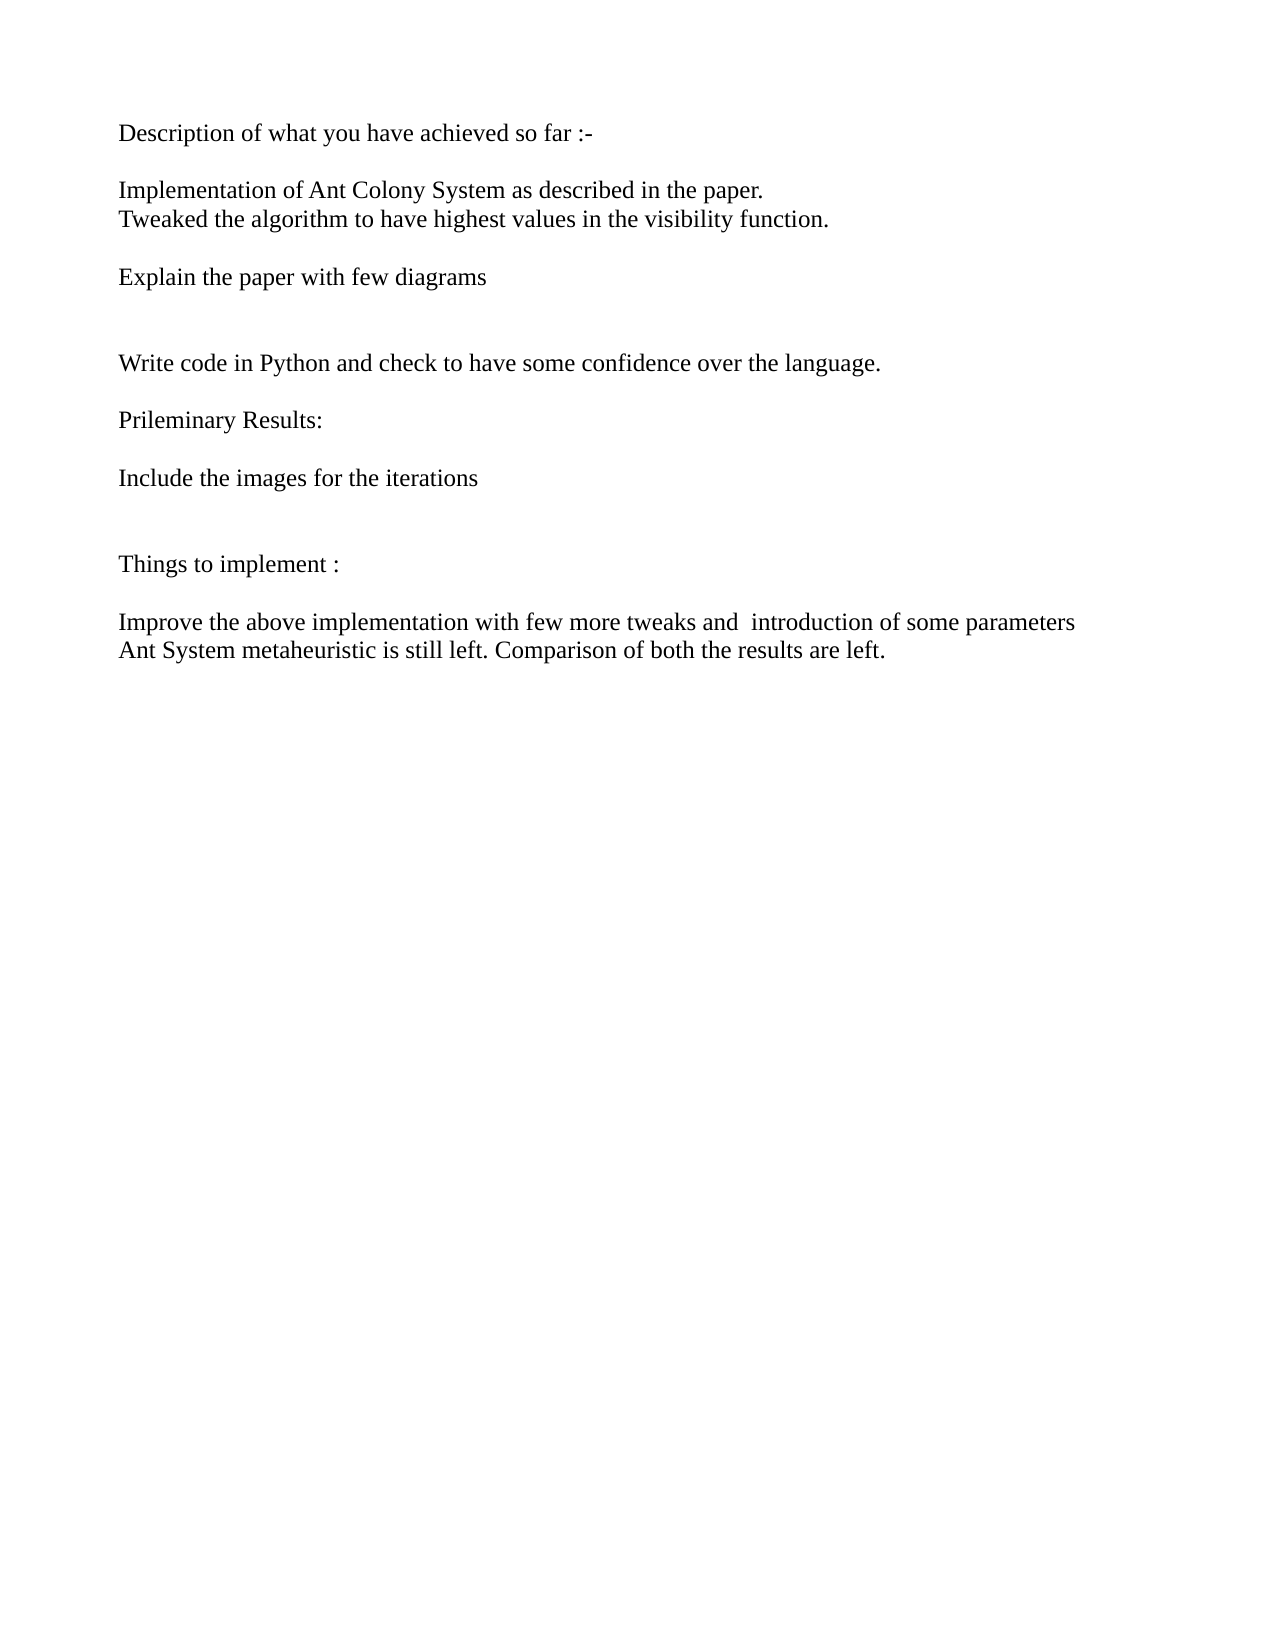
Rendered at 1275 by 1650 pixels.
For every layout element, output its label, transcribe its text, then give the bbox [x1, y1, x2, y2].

text Tweaked the algorithm to have highest values in the visibility function. Explain the paper with few diagrams [118, 204, 1157, 291]
text Implementation of Ant Colony System as described in the paper. [118, 147, 1157, 204]
text Ant System metaheuristic is still left. Comparison of both the results are left. [118, 636, 1157, 664]
text Description of what you have achieved so far :- [118, 118, 1157, 147]
text Things to implement : Improve the above implementation with few more tweaks and introduction of some parameters [118, 492, 1157, 636]
text Prileminary Results: Include the images for the iterations [118, 406, 1157, 492]
text Write code in Python and check to have some confidence over the language. [118, 348, 1157, 377]
